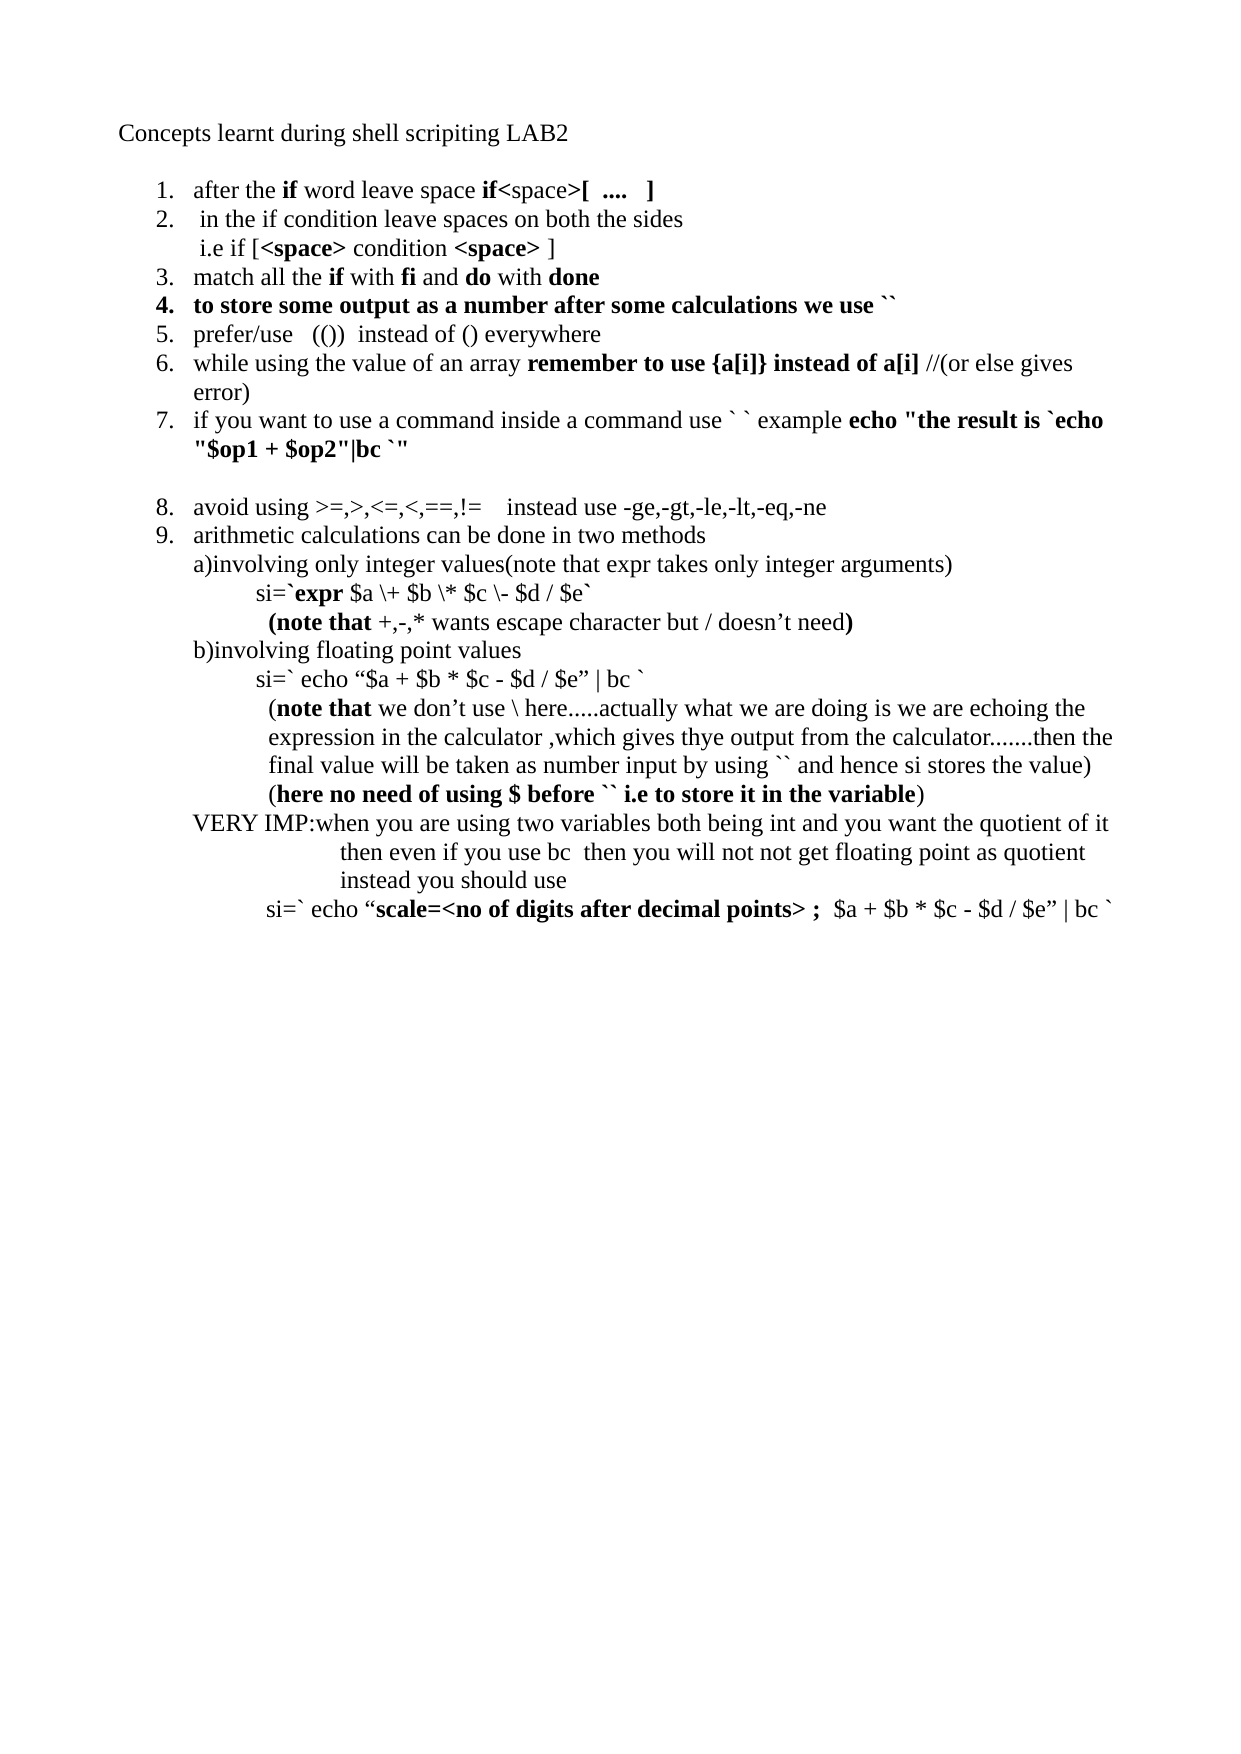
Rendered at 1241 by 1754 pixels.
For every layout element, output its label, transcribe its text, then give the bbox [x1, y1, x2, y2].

list to store some output as a number after some calculations we use `` [156, 291, 1122, 319]
list a)involving only integer values(note that expr takes only integer arguments) [156, 549, 1122, 578]
list arithmetic calculations can be done in two methods [156, 521, 1122, 549]
list si=`expr $a \+ $b \* $c \- $d / $e` [156, 578, 1122, 607]
list match all the if with fi and do with done [156, 262, 1122, 291]
list (here no need of using $ before `` i.e to store it in the variable) [231, 779, 1122, 808]
list in the if condition leave spaces on both the sides [156, 204, 1122, 233]
list (note that +,-,* wants escape character but / doesn’t need) [156, 607, 1122, 636]
text instead you should use [118, 866, 1122, 894]
text VERY IMP:when you are using two variables both being int and you want the quotient of it [118, 808, 1122, 837]
list si=` echo “$a + $b * $c - $d / $e” | bc ` [156, 664, 1122, 693]
list prefer/use (()) instead of () everywhere [156, 319, 1122, 348]
list after the if word leave space if<space>[ .... ] [156, 176, 1122, 204]
list if you want to use a command inside a command use ` ` example echo "the result is `echo "$op1 + $op2"|bc `" [156, 406, 1122, 463]
text si=` echo “scale=<no of digits after decimal points> ; $a + $b * $c - $d / $e” | bc ` [118, 894, 1122, 923]
text Concepts learnt during shell scripiting LAB2 [118, 118, 1122, 147]
list while using the value of an array remember to use {a[i]} instead of a[i] //(or else gives error) [156, 348, 1122, 406]
list b)involving floating point values [156, 636, 1122, 664]
text then even if you use bc then you will not not get floating point as quotient [118, 837, 1122, 866]
list (note that we don’t use \ here.....actually what we are doing is we are echoing the expression in the calculator ,which gives thye output from the calculator.......then the final value will be taken as number input by using `` and hence si stores the value) [231, 693, 1122, 779]
list i.e if [<space> condition <space> ] [156, 233, 1122, 262]
list avoid using >=,>,<=,<,==,!= instead use -ge,-gt,-le,-lt,-eq,-ne [156, 492, 1122, 521]
